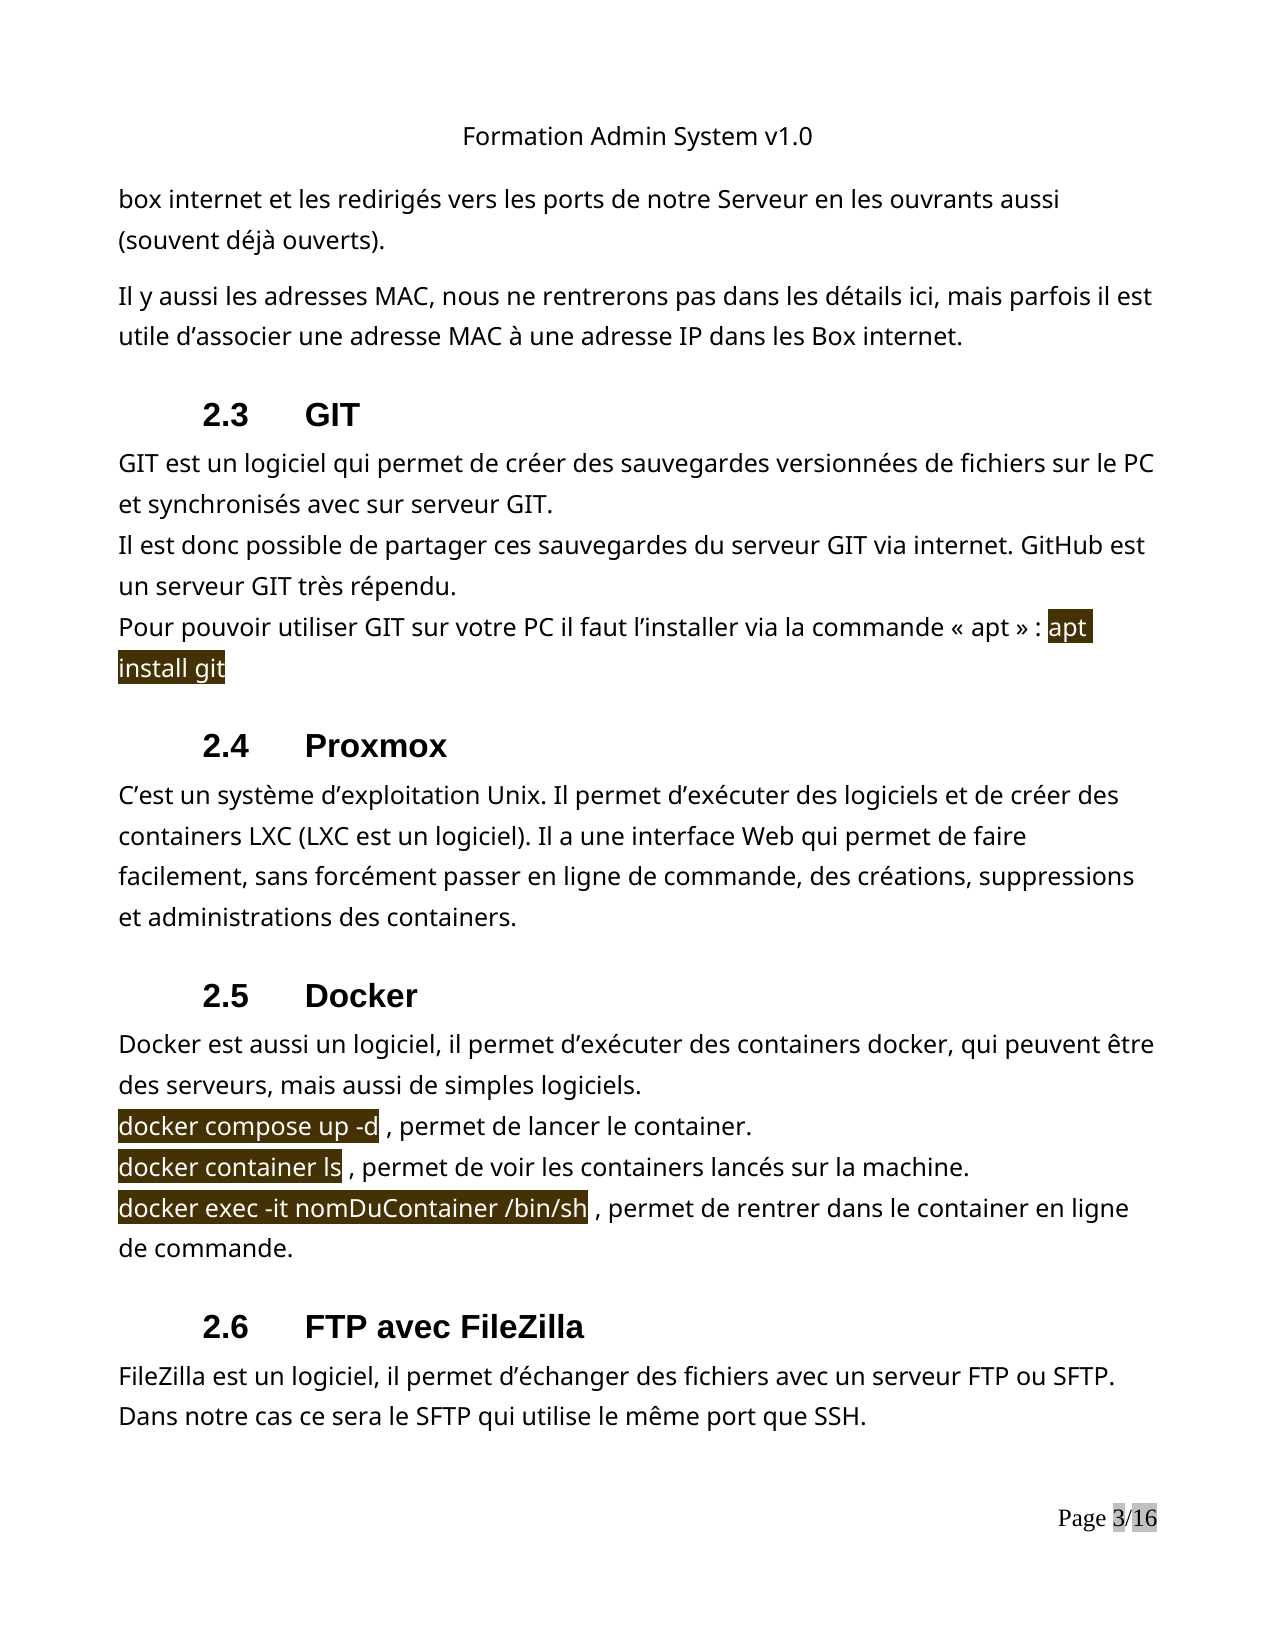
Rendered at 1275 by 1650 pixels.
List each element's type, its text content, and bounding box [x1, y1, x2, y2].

text Docker est aussi un logiciel, il permet d’exécuter des containers docker, qui peuvent être des serveurs, mais aussi de simples logiciels. docker compose up -d , permet de lancer le container. docker container ls , permet de voir les containers lancés sur la machine. docker exec -it nomDuContainer /bin/sh , permet de rentrer dans le container en ligne de commande. [118, 1027, 1157, 1265]
text GIT est un logiciel qui permet de créer des sauvegardes versionnées de fichiers sur le PC et synchronisés avec sur serveur GIT. Il est donc possible de partager ces sauvegardes du serveur GIT via internet. GitHub est un serveur GIT très répendu. Pour pouvoir utiliser GIT sur votre PC il faut l’installer via la commande « apt » : apt install git [118, 446, 1157, 684]
subtitle FTP avec FileZilla [193, 1307, 1157, 1346]
subtitle Proxmox [193, 726, 1157, 765]
text C’est un système d’exploitation Unix. Il permet d’exécuter des logiciels et de créer des containers LXC (LXC est un logiciel). Il a une interface Web qui permet de faire facilement, sans forcément passer en ligne de commande, des créations, suppressions et administrations des containers. [118, 777, 1157, 934]
text FileZilla est un logiciel, il permet d’échanger des fichiers avec un serveur FTP ou SFTP. Dans notre cas ce sera le SFTP qui utilise le même port que SSH. [118, 1358, 1157, 1433]
subtitle Docker [193, 976, 1157, 1014]
subtitle GIT [193, 395, 1157, 434]
text Il y aussi les adresses MAC, nous ne rentrerons pas dans les détails ici, mais parfois il est utile d’associer une adresse MAC à une adresse IP dans les Box internet. [118, 278, 1157, 353]
text box internet et les redirigés vers les ports de notre Serveur en les ouvrants aussi (souvent déjà ouverts). [118, 182, 1157, 257]
